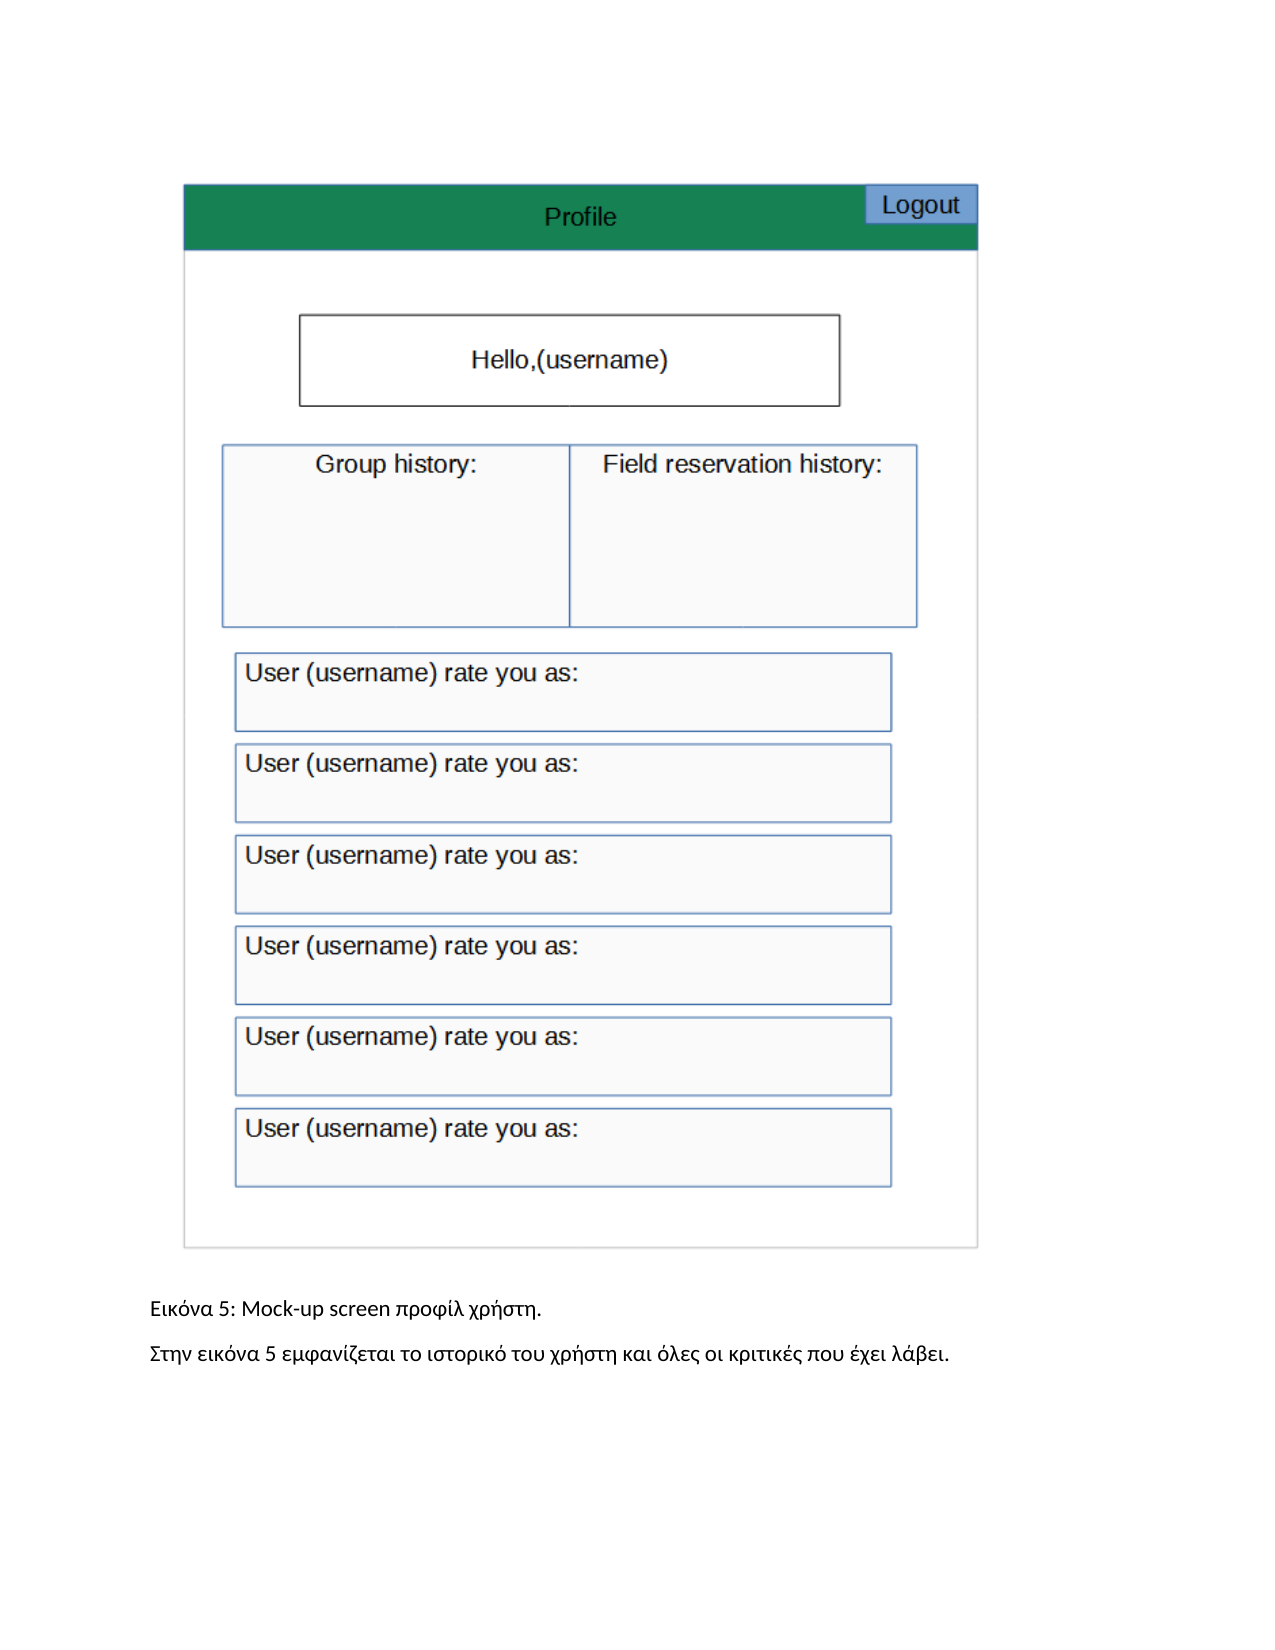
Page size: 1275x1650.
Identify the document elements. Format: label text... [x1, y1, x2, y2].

text Στην εικόνα 5 εμφανίζεται το ιστορικό του χρήστη και όλες οι κριτικές που έχει λάβει. [150, 1339, 1125, 1368]
text Εικόνα 5: Mock-up screen προφίλ χρήστη. [150, 1294, 1125, 1322]
